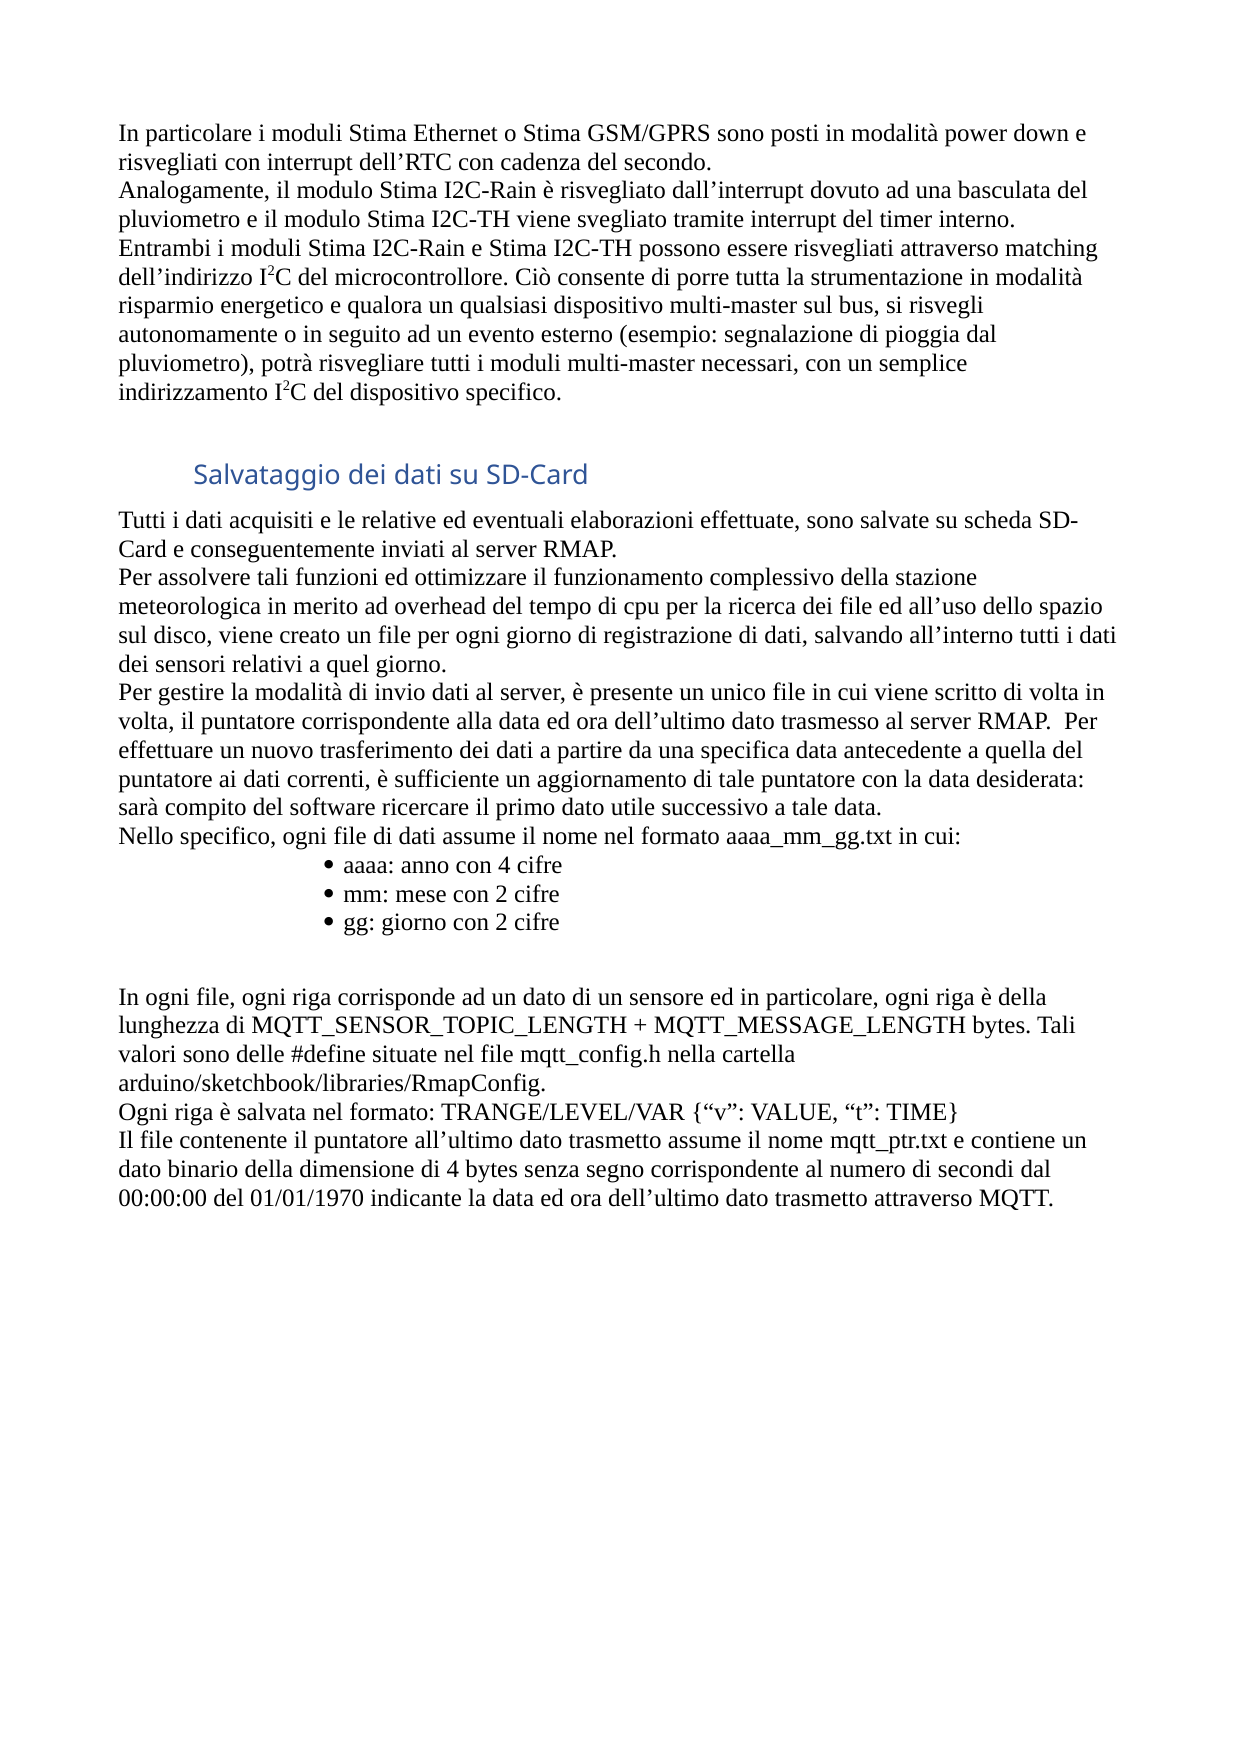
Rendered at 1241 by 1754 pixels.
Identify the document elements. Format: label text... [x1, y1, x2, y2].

text In particolare i moduli Stima Ethernet o Stima GSM/GPRS sono posti in modalità power down e risvegliati con interrupt dell’RTC con cadenza del secondo. [118, 118, 1122, 176]
text Per assolvere tali funzioni ed ottimizzare il funzionamento complessivo della stazione meteorologica in merito ad overhead del tempo di cpu per la ricerca dei file ed all’uso dello spazio sul disco, viene creato un file per ogni giorno di registrazione di dati, salvando all’interno tutti i dati dei sensori relativi a quel giorno. [118, 562, 1122, 677]
text Ogni riga è salvata nel formato: TRANGE/LEVEL/VAR {“v”: VALUE, “t”: TIME} [118, 1097, 1122, 1125]
text Analogamente, il modulo Stima I2C-Rain è risvegliato dall’interrupt dovuto ad una basculata del pluviometro e il modulo Stima I2C-TH viene svegliato tramite interrupt del timer interno. [118, 176, 1122, 233]
text Il file contenente il puntatore all’ultimo dato trasmetto assume il nome mqtt_ptr.txt e contiene un dato binario della dimensione di 4 bytes senza segno corrispondente al numero di secondi dal 00:00:00 del 01/01/1970 indicante la data ed ora dell’ultimo dato trasmetto attraverso MQTT. [118, 1125, 1122, 1212]
subtitle Salvataggio dei dati su SD-Card [156, 456, 1122, 492]
list aaaa: anno con 4 cifre [324, 850, 1122, 879]
text In ogni file, ogni riga corrisponde ad un dato di un sensore ed in particolare, ogni riga è della lunghezza di MQTT_SENSOR_TOPIC_LENGTH + MQTT_MESSAGE_LENGTH bytes. Tali valori sono delle #define situate nel file mqtt_config.h nella cartella arduino/sketchbook/libraries/RmapConfig. [118, 982, 1122, 1097]
list gg: giorno con 2 cifre [324, 907, 1122, 936]
text Entrambi i moduli Stima I2C-Rain e Stima I2C-TH possono essere risvegliati attraverso matching dell’indirizzo I2C del microcontrollore. Ciò consente di porre tutta la strumentazione in modalità risparmio energetico e qualora un qualsiasi dispositivo multi-master sul bus, si risvegli autonomamente o in seguito ad un evento esterno (esempio: segnalazione di pioggia dal pluviometro), potrà risvegliare tutti i moduli multi-master necessari, con un semplice indirizzamento I2C del dispositivo specifico. [118, 233, 1122, 406]
text Tutti i dati acquisiti e le relative ed eventuali elaborazioni effettuate, sono salvate su scheda SD-Card e conseguentemente inviati al server RMAP. [118, 505, 1122, 562]
text Nello specifico, ogni file di dati assume il nome nel formato aaaa_mm_gg.txt in cui: [118, 821, 1122, 850]
text Per gestire la modalità di invio dati al server, è presente un unico file in cui viene scritto di volta in volta, il puntatore corrispondente alla data ed ora dell’ultimo dato trasmesso al server RMAP. Per effettuare un nuovo trasferimento dei dati a partire da una specifica data antecedente a quella del puntatore ai dati correnti, è sufficiente un aggiornamento di tale puntatore con la data desiderata: sarà compito del software ricercare il primo dato utile successivo a tale data. [118, 677, 1122, 821]
list mm: mese con 2 cifre [324, 879, 1122, 907]
